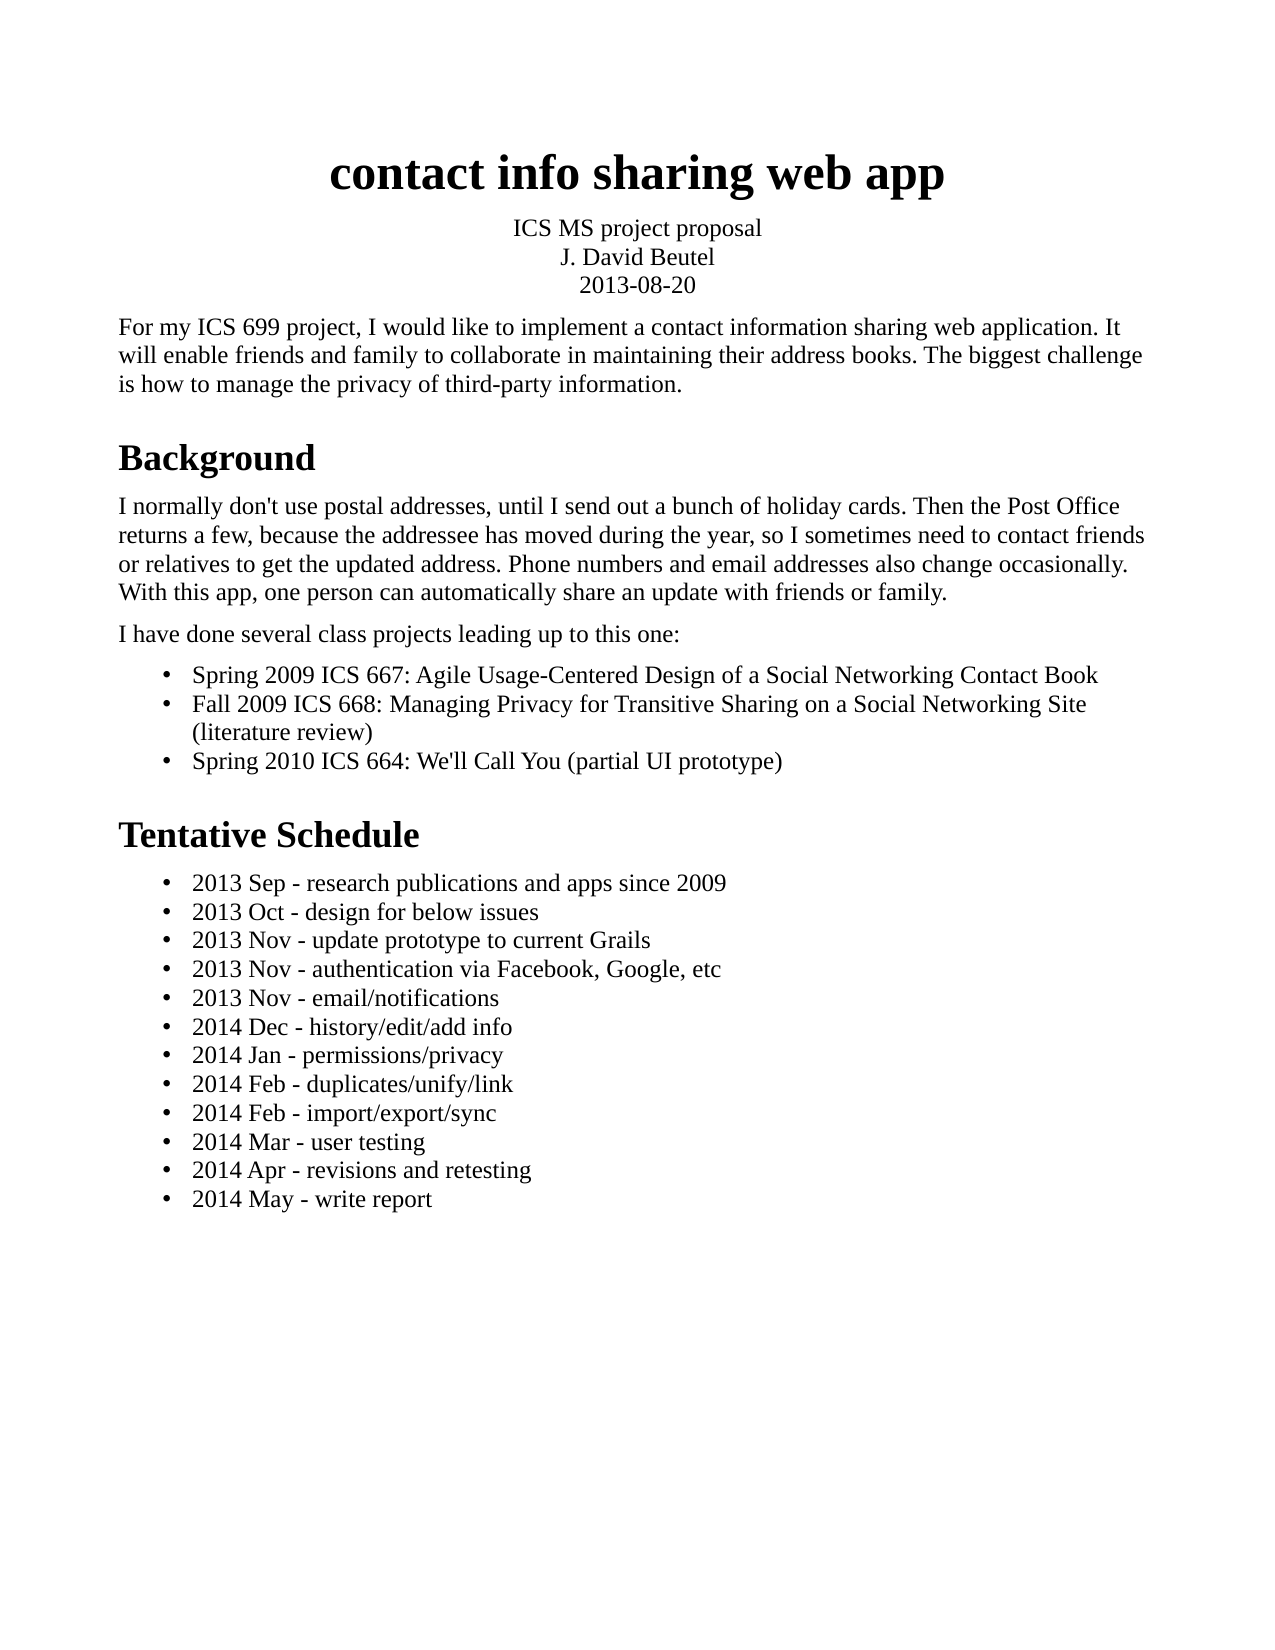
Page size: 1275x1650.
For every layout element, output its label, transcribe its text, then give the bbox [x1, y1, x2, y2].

list Spring 2009 ICS 667: Agile Usage-Centered Design of a Social Networking Contact Book [162, 660, 1157, 689]
text For my ICS 699 project, I would like to implement a contact information sharing web application. It will enable friends and family to collaborate in maintaining their address books. The biggest challenge is how to manage the privacy of third-party information. [118, 312, 1157, 398]
subtitle Background [118, 436, 1157, 479]
text I have done several class projects leading up to this one: [118, 619, 1157, 647]
list 2014 Feb - duplicates/unify/link [162, 1069, 1157, 1098]
list 2013 Nov - email/notifications [162, 983, 1157, 1012]
list 2014 Jan - permissions/privacy [162, 1041, 1157, 1069]
list 2014 Apr - revisions and retesting [162, 1156, 1157, 1184]
list 2013 Sep - research publications and apps since 2009 [162, 868, 1157, 897]
list Spring 2010 ICS 664: We'll Call You (partial UI prototype) [162, 746, 1157, 775]
list 2013 Nov - authentication via Facebook, Google, etc [162, 954, 1157, 983]
subtitle Tentative Schedule [118, 812, 1157, 856]
text I normally don't use postal addresses, until I send out a bunch of holiday cards. Then the Post Office returns a few, because the addressee has moved during the year, so I sometimes need to contact friends or relatives to get the updated address. Phone numbers and email addresses also change occasionally. With this app, one person can automatically share an update with friends or family. [118, 491, 1157, 606]
list 2013 Nov - update prototype to current Grails [162, 926, 1157, 954]
list 2014 May - write report [162, 1184, 1157, 1213]
text ICS MS project proposal J. David Beutel 2013-08-20 [118, 213, 1157, 299]
list 2014 Dec - history/edit/add info [162, 1012, 1157, 1041]
list Fall 2009 ICS 668: Managing Privacy for Transitive Sharing on a Social Networking Site (literature review) [162, 689, 1157, 746]
list 2014 Mar - user testing [162, 1127, 1157, 1156]
list 2014 Feb - import/export/sync [162, 1098, 1157, 1127]
subtitle contact info sharing web app [118, 143, 1157, 201]
list 2013 Oct - design for below issues [162, 897, 1157, 926]
